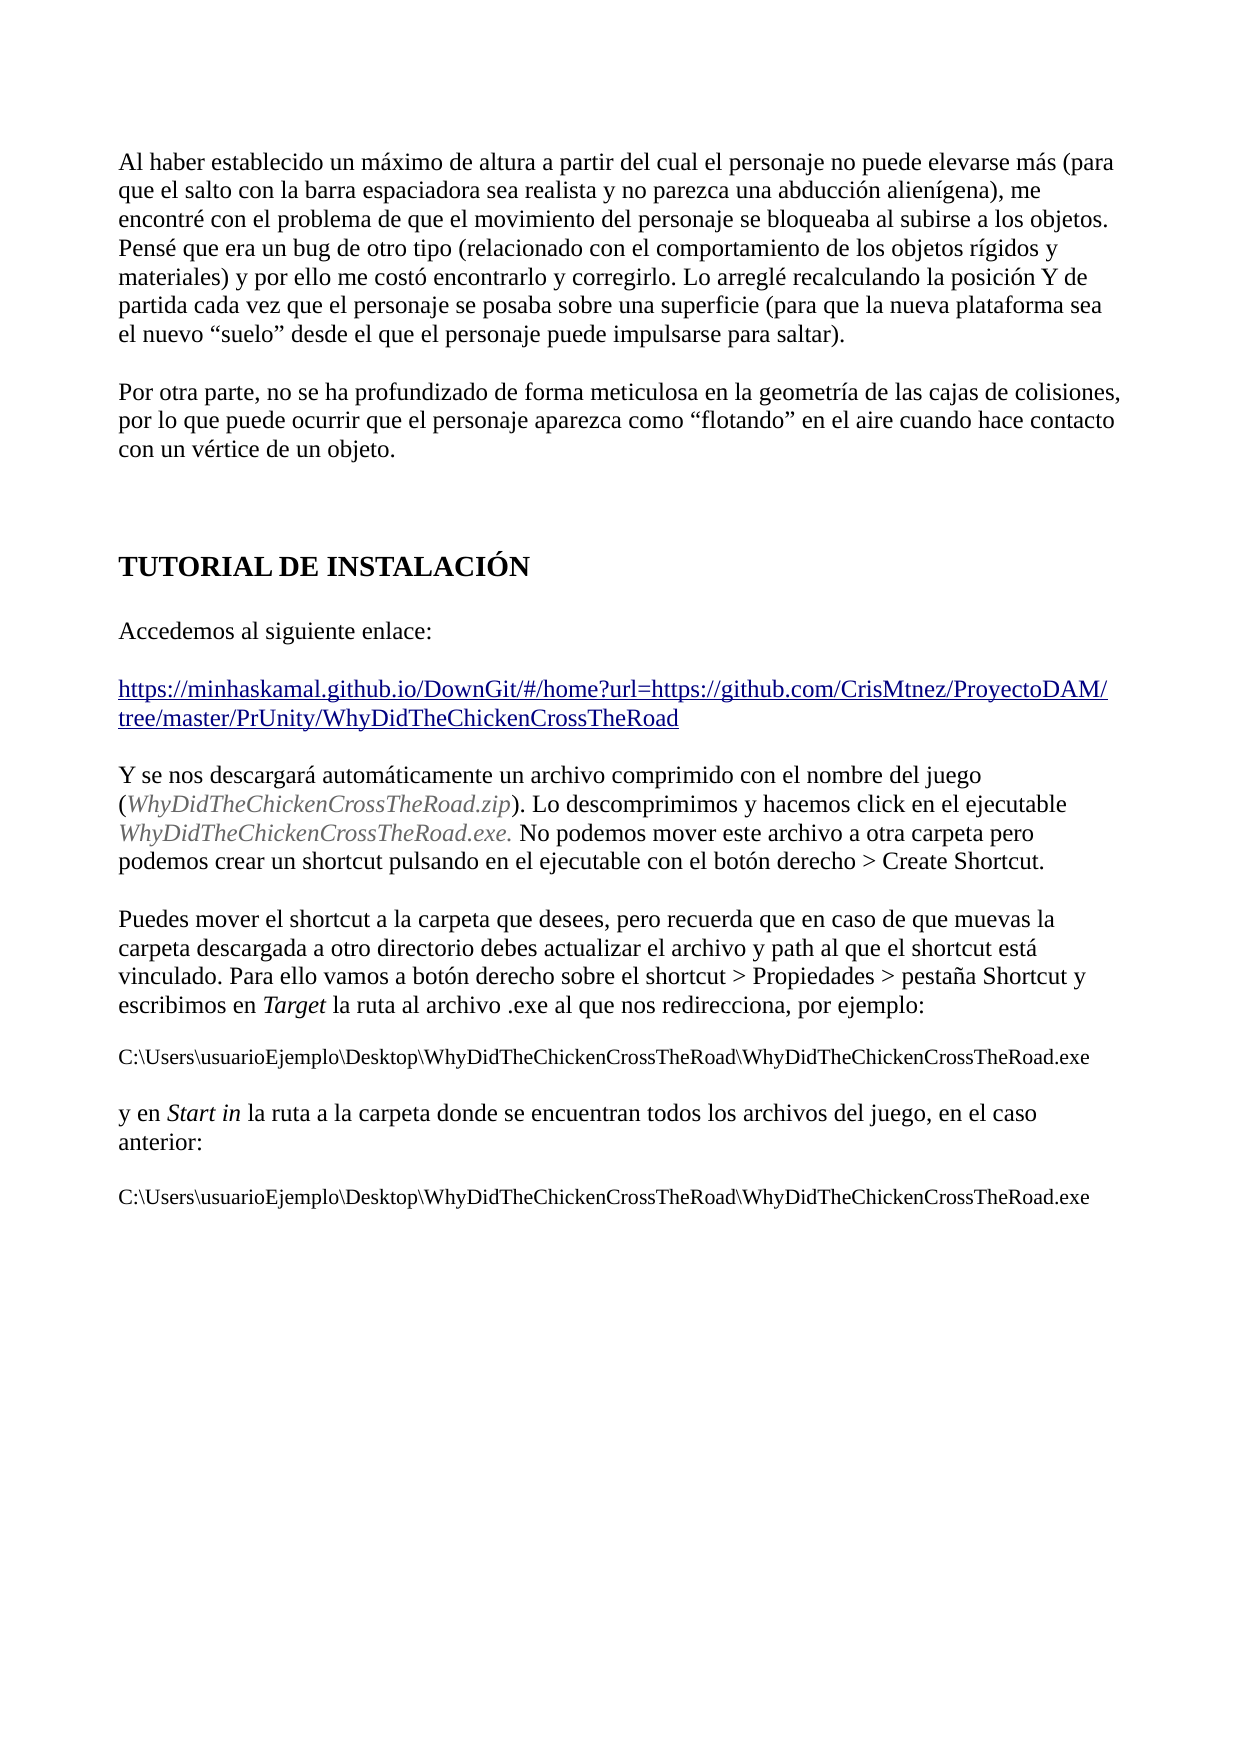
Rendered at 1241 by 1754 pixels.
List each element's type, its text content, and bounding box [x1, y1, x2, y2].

text C:\Users\usuarioEjemplo\Desktop\WhyDidTheChickenCrossTheRoad\WhyDidTheChickenCrossTheRoad.exe [118, 1044, 1122, 1069]
text Al haber establecido un máximo de altura a partir del cual el personaje no puede elevarse más (para que el salto con la barra espaciadora sea realista y no parezca una abducción alienígena), me encontré con el problema de que el movimiento del personaje se bloqueaba al subirse a los objetos. Pensé que era un bug de otro tipo (relacionado con el comportamiento de los objetos rígidos y materiales) y por ello me costó encontrarlo y corregirlo. Lo arreglé recalculando la posición Y de partida cada vez que el personaje se posaba sobre una superficie (para que la nueva plataforma sea el nuevo “suelo” desde el que el personaje puede impulsarse para saltar). [118, 147, 1122, 348]
text Por otra parte, no se ha profundizado de forma meticulosa en la geometría de las cajas de colisiones, por lo que puede ocurrir que el personaje aparezca como “flotando” en el aire cuando hace contacto con un vértice de un objeto. [118, 377, 1122, 463]
text C:\Users\usuarioEjemplo\Desktop\WhyDidTheChickenCrossTheRoad\WhyDidTheChickenCrossTheRoad.exe [118, 1184, 1122, 1209]
text Puedes mover el shortcut a la carpeta que desees, pero recuerda que en caso de que muevas la carpeta descargada a otro directorio debes actualizar el archivo y path al que el shortcut está vinculado. Para ello vamos a botón derecho sobre el shortcut > Propiedades > pestaña Shortcut y escribimos en Target la ruta al archivo .exe al que nos redirecciona, por ejemplo: [118, 904, 1122, 1019]
text Accedemos al siguiente enlace: [118, 616, 1122, 645]
text y en Start in la ruta a la carpeta donde se encuentran todos los archivos del juego, en el caso anterior: [118, 1098, 1122, 1156]
text Y se nos descargará automáticamente un archivo comprimido con el nombre del juego (WhyDidTheChickenCrossTheRoad.zip). Lo descomprimimos y hacemos click en el ejecutable WhyDidTheChickenCrossTheRoad.exe. No podemos mover este archivo a otra carpeta pero podemos crear un shortcut pulsando en el ejecutable con el botón derecho > Create Shortcut. [118, 760, 1122, 875]
text https://minhaskamal.github.io/DownGit/#/home?url=https://github.com/CrisMtnez/ProyectoDAM/tree/master/PrUnity/WhyDidTheChickenCrossTheRoad [118, 674, 1122, 731]
text TUTORIAL DE INSTALACIÓN [118, 549, 1122, 583]
